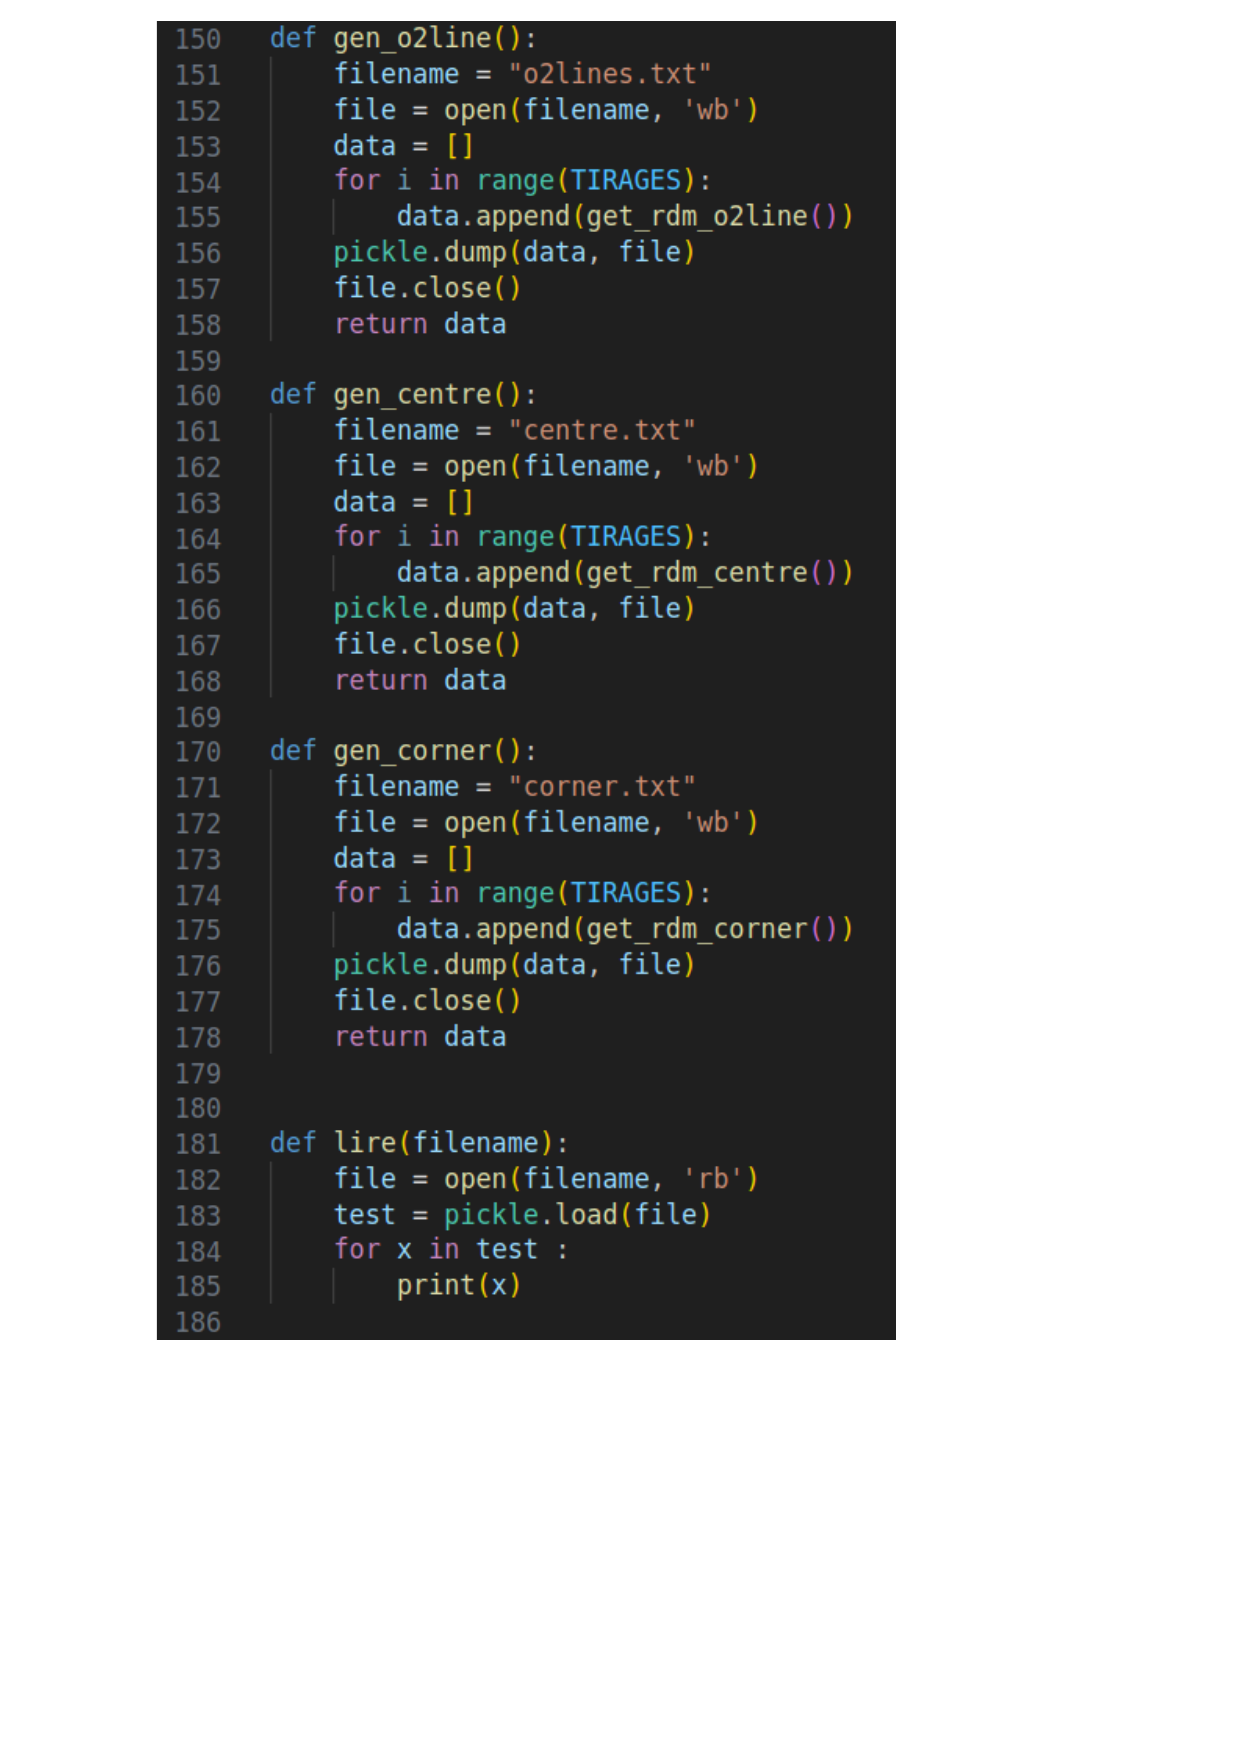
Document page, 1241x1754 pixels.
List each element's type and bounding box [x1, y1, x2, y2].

picture [156, 21, 896, 1340]
